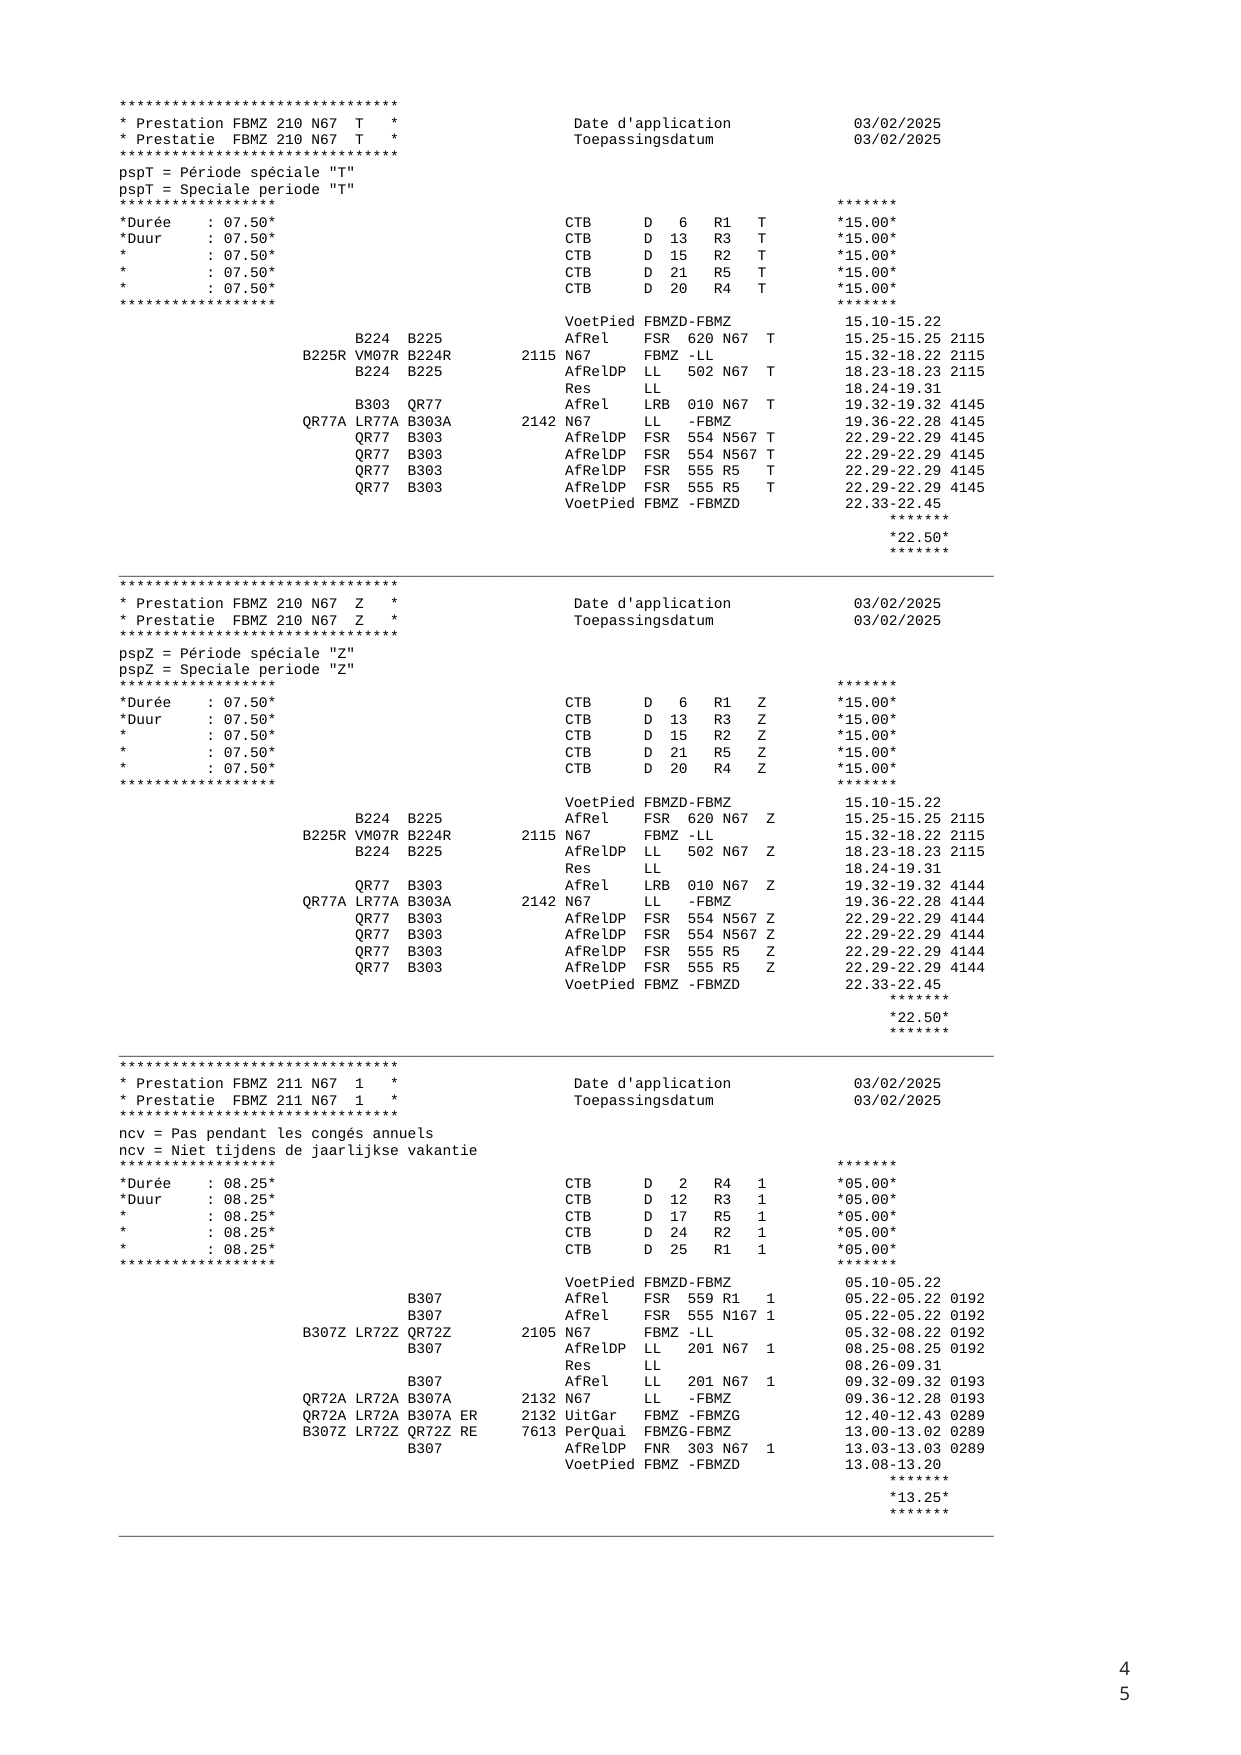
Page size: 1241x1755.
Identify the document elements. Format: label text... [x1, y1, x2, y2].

text ******************************** * Prestation FBMZ 211 N67 1 * Date d'application 03/02/2025 * Prestatie FBMZ 211 N67 1 * Toepassingsdatum 03/02/2025 ******************************** ncv = Pas pendant les congés annuels ncv = Niet tijdens de jaarlijkse vakantie ****************** ******* *Durée : 08.25* CTB D 2 R4 1 *05.00* *Duur : 08.25* CTB D 12 R3 1 *05.00* * : 08.25* CTB D 17 R5 1 *05.00* * : 08.25* CTB D 24 R2 1 *05.00* * : 08.25* CTB D 25 R1 1 *05.00* ****************** ******* VoetPied FBMZD-FBMZ 05.10-05.22 B307 AfRel FSR 559 R1 1 05.22-05.22 0192 B307 AfRel FSR 555 N167 1 05.22-05.22 0192 B307Z LR72Z QR72Z 2105 N67 FBMZ -LL 05.32-08.22 0192 B307 AfRelDP LL 201 N67 1 08.25-08.25 0192 Res LL 08.26-09.31 B307 AfRel LL 201 N67 1 09.32-09.32 0193 QR72A LR72A B307A 2132 N67 LL -FBMZ 09.36-12.28 0193 QR72A LR72A B307A ER 2132 UitGar FBMZ -FBMZG 12.40-12.43 0289 B307Z LR72Z QR72Z RE 7613 PerQuai FBMZG-FBMZ 13.00-13.02 0289 B307 AfRelDP FNR 303 N67 1 13.03-13.03 0289 VoetPied FBMZ -FBMZD 13.08-13.20 ******* *13.25* ******* ____________________________________________________________________________________________________ [119, 1060, 1122, 1540]
text ******************************** * Prestation FBMZ 210 N67 Z * Date d'application 03/02/2025 * Prestatie FBMZ 210 N67 Z * Toepassingsdatum 03/02/2025 ******************************** pspZ = Période spéciale "Z" pspZ = Speciale periode "Z" ****************** ******* *Durée : 07.50* CTB D 6 R1 Z *15.00* *Duur : 07.50* CTB D 13 R3 Z *15.00* * : 07.50* CTB D 15 R2 Z *15.00* * : 07.50* CTB D 21 R5 Z *15.00* * : 07.50* CTB D 20 R4 Z *15.00* ****************** ******* VoetPied FBMZD-FBMZ 15.10-15.22 B224 B225 AfRel FSR 620 N67 Z 15.25-15.25 2115 B225R VM07R B224R 2115 N67 FBMZ -LL 15.32-18.22 2115 B224 B225 AfRelDP LL 502 N67 Z 18.23-18.23 2115 Res LL 18.24-19.31 QR77 B303 AfRel LRB 010 N67 Z 19.32-19.32 4144 QR77A LR77A B303A 2142 N67 LL -FBMZ 19.36-22.28 4144 QR77 B303 AfRelDP FSR 554 N567 Z 22.29-22.29 4144 QR77 B303 AfRelDP FSR 554 N567 Z 22.29-22.29 4144 QR77 B303 AfRelDP FSR 555 R5 Z 22.29-22.29 4144 QR77 B303 AfRelDP FSR 555 R5 Z 22.29-22.29 4144 VoetPied FBMZ -FBMZD 22.33-22.45 ******* *22.50* ******* ____________________________________________________________________________________________________ [119, 579, 1122, 1060]
text ******************************** * Prestation FBMZ 210 N67 T * Date d'application 03/02/2025 * Prestatie FBMZ 210 N67 T * Toepassingsdatum 03/02/2025 ******************************** pspT = Période spéciale "T" pspT = Speciale periode "T" ****************** ******* *Durée : 07.50* CTB D 6 R1 T *15.00* *Duur : 07.50* CTB D 13 R3 T *15.00* * : 07.50* CTB D 15 R2 T *15.00* * : 07.50* CTB D 21 R5 T *15.00* * : 07.50* CTB D 20 R4 T *15.00* ****************** ******* VoetPied FBMZD-FBMZ 15.10-15.22 B224 B225 AfRel FSR 620 N67 T 15.25-15.25 2115 B225R VM07R B224R 2115 N67 FBMZ -LL 15.32-18.22 2115 B224 B225 AfRelDP LL 502 N67 T 18.23-18.23 2115 Res LL 18.24-19.31 B303 QR77 AfRel LRB 010 N67 T 19.32-19.32 4145 QR77A LR77A B303A 2142 N67 LL -FBMZ 19.36-22.28 4145 QR77 B303 AfRelDP FSR 554 N567 T 22.29-22.29 4145 QR77 B303 AfRelDP FSR 554 N567 T 22.29-22.29 4145 QR77 B303 AfRelDP FSR 555 R5 T 22.29-22.29 4145 QR77 B303 AfRelDP FSR 555 R5 T 22.29-22.29 4145 VoetPied FBMZ -FBMZD 22.33-22.45 ******* *22.50* ******* ____________________________________________________________________________________________________ [119, 99, 1122, 579]
